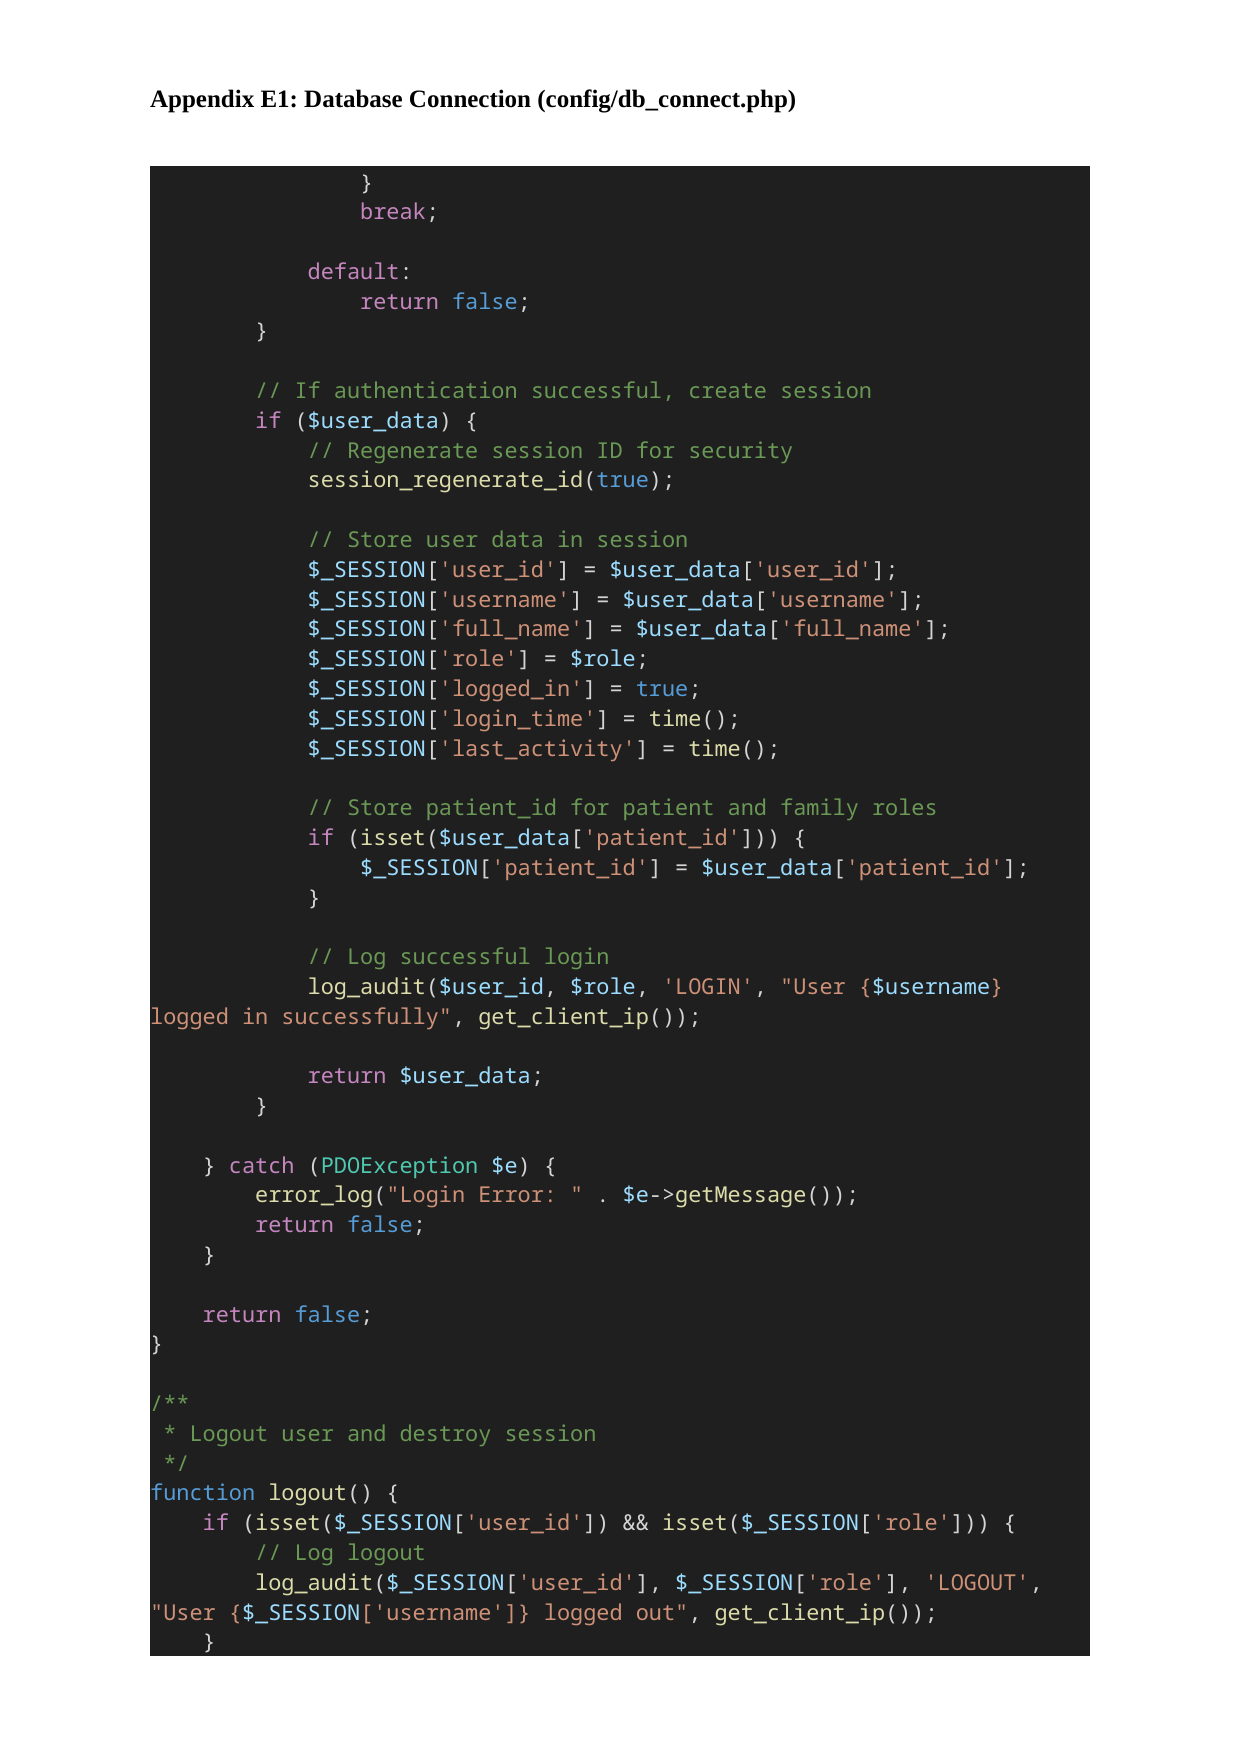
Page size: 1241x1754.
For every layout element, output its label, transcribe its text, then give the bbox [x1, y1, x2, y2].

text } [150, 1239, 1090, 1269]
text } [150, 1328, 1090, 1358]
text if ($user_data) { [150, 405, 1090, 434]
text } [150, 166, 1090, 196]
text */ [150, 1447, 1090, 1477]
text // Log logout [150, 1537, 1090, 1567]
text $_SESSION['login_time'] = time(); [150, 703, 1090, 732]
text error_log("Login Error: " . $e->getMessage()); [150, 1179, 1090, 1209]
text $_SESSION['user_id'] = $user_data['user_id']; [150, 554, 1090, 583]
text } catch (PDOException $e) { [150, 1149, 1090, 1179]
text return $user_data; [150, 1060, 1090, 1090]
text $_SESSION['full_name'] = $user_data['full_name']; [150, 613, 1090, 643]
text } [150, 1626, 1090, 1656]
text return false; [150, 286, 1090, 315]
text // Regenerate session ID for security [150, 434, 1090, 464]
text function logout() { [150, 1477, 1090, 1507]
text // Store user data in session [150, 524, 1090, 554]
text break; [150, 196, 1090, 226]
text * Logout user and destroy session [150, 1418, 1090, 1447]
text if (isset($user_data['patient_id'])) { [150, 822, 1090, 852]
text $_SESSION['username'] = $user_data['username']; [150, 583, 1090, 613]
text // If authentication successful, create session [150, 375, 1090, 405]
text session_regenerate_id(true); [150, 464, 1090, 494]
text $_SESSION['logged_in'] = true; [150, 673, 1090, 703]
text $_SESSION['patient_id'] = $user_data['patient_id']; [150, 852, 1090, 881]
text } [150, 315, 1090, 345]
text return false; [150, 1298, 1090, 1328]
text default: [150, 256, 1090, 286]
text // Store patient_id for patient and family roles [150, 792, 1090, 822]
text /** [150, 1388, 1090, 1418]
text $_SESSION['role'] = $role; [150, 643, 1090, 673]
text if (isset($_SESSION['user_id']) && isset($_SESSION['role'])) { [150, 1507, 1090, 1537]
text $_SESSION['last_activity'] = time(); [150, 732, 1090, 762]
text // Log successful login [150, 941, 1090, 971]
text return false; [150, 1209, 1090, 1239]
text log_audit($user_id, $role, 'LOGIN', "User {$username} logged in successfully", get_client_ip()); [150, 971, 1090, 1030]
text } [150, 881, 1090, 911]
text } [150, 1090, 1090, 1120]
text log_audit($_SESSION['user_id'], $_SESSION['role'], 'LOGOUT', "User {$_SESSION['username']} logged out", get_client_ip()); [150, 1567, 1090, 1626]
